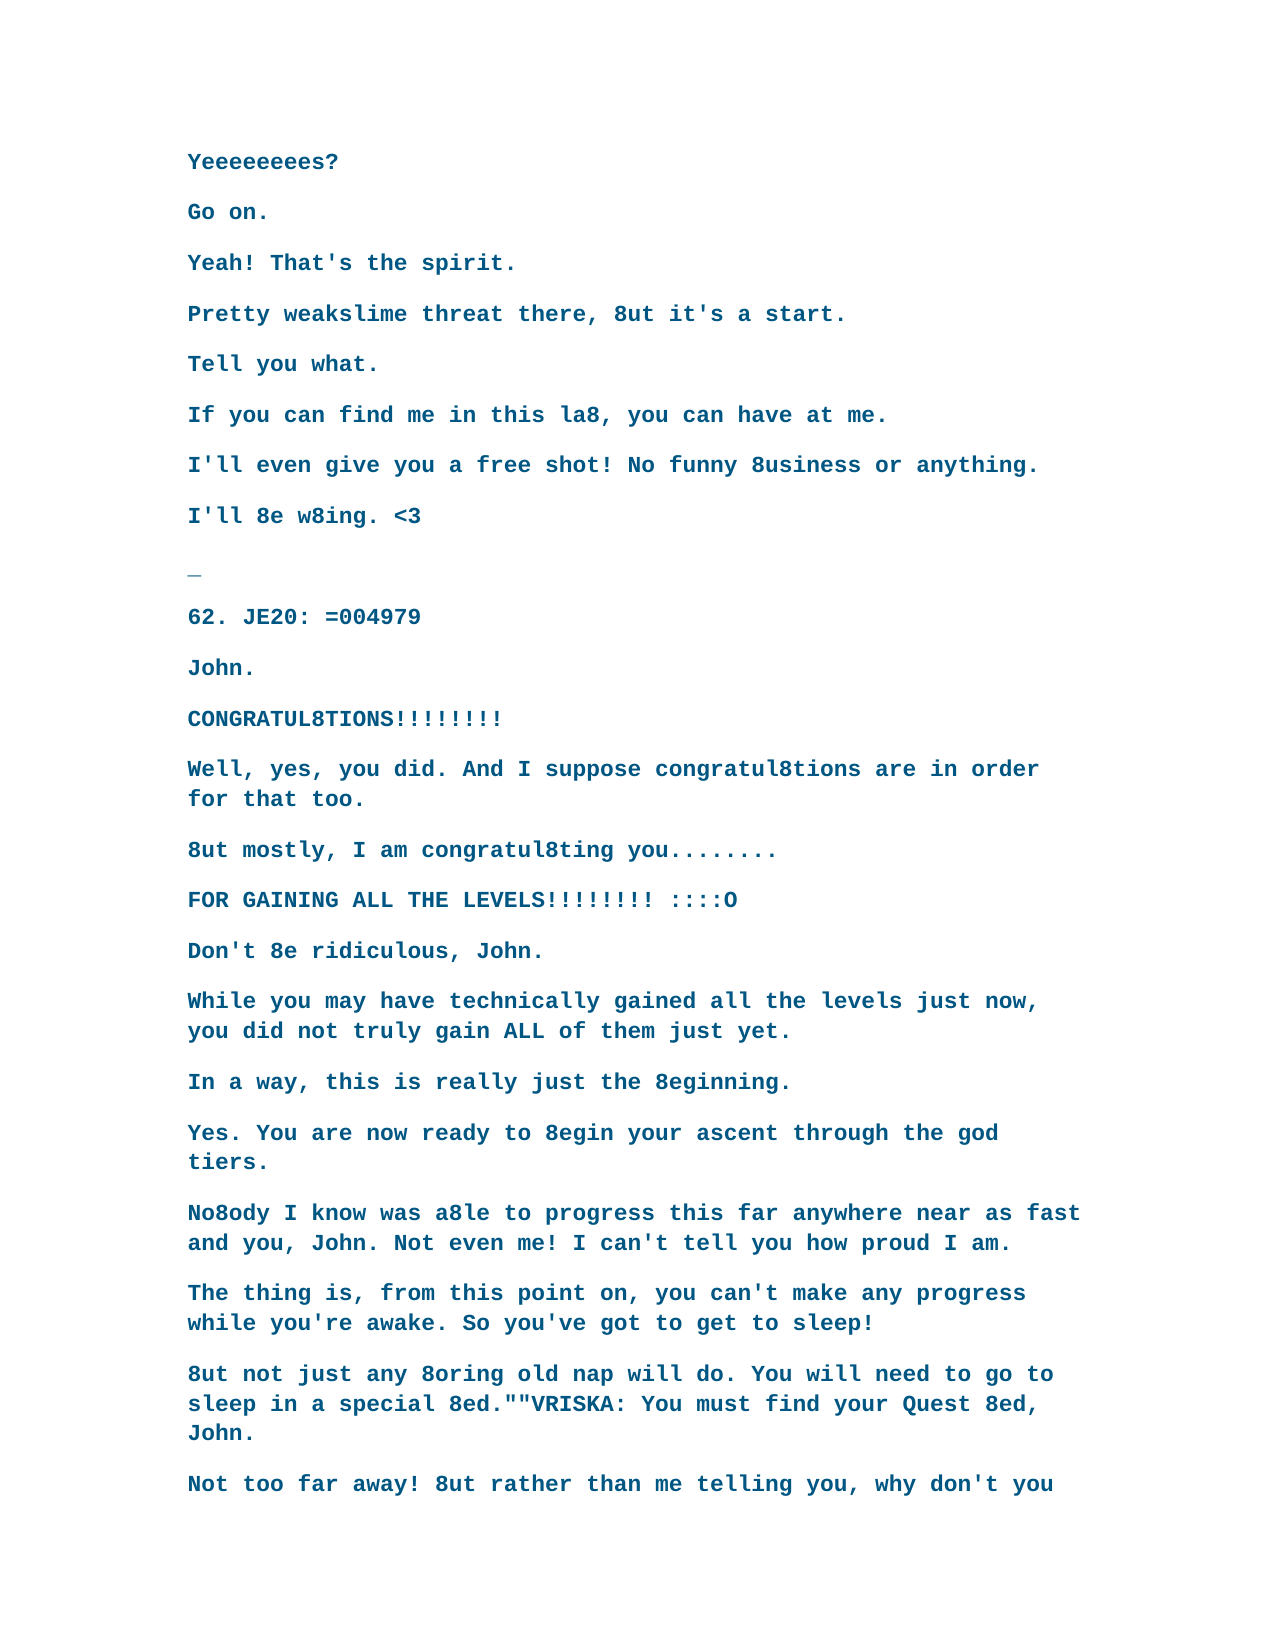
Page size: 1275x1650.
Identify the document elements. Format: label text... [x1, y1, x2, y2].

text While you may have technically gained all the levels just now, you did not truly gain ALL of them just yet. [187, 990, 1087, 1046]
text Don't 8e ridiculous, John. [187, 939, 1087, 965]
text No8ody I know was a8le to progress this far anywhere near as fast and you, John. Not even me! I can't tell you how proud I am. [187, 1201, 1087, 1257]
text _ [187, 555, 1087, 581]
text I'll even give you a free shot! No funny 8usiness or anything. [187, 454, 1087, 480]
text CONGRATUL8TIONS!!!!!!!! [187, 707, 1087, 733]
text Yeeeeeeees? [187, 150, 1087, 176]
text If you can find me in this la8, you can have at me. [187, 403, 1087, 429]
text 62. JE20: =004979 [187, 606, 1087, 632]
text In a way, this is really just the 8eginning. [187, 1070, 1087, 1096]
text Go on. [187, 201, 1087, 227]
text 8ut mostly, I am congratul8ting you........ [187, 838, 1087, 864]
text John. [187, 656, 1087, 682]
text Tell you what. [187, 352, 1087, 378]
text Well, yes, you did. And I suppose congratul8tions are in order for that too. [187, 757, 1087, 813]
text 8ut not just any 8oring old nap will do. You will need to go to sleep in a special 8ed.""VRISKA: You must find your Quest 8ed, John. [187, 1362, 1087, 1448]
text Yeah! That's the spirit. [187, 251, 1087, 277]
text I'll 8e w8ing. <3 [187, 504, 1087, 530]
text Not too far away! 8ut rather than me telling you, why don't you [187, 1472, 1087, 1498]
text Yes. You are now ready to 8egin your ascent through the god tiers. [187, 1121, 1087, 1177]
text FOR GAINING ALL THE LEVELS!!!!!!!! ::::O [187, 888, 1087, 914]
text The thing is, from this point on, you can't make any progress while you're awake. So you've got to get to sleep! [187, 1282, 1087, 1337]
text Pretty weakslime threat there, 8ut it's a start. [187, 302, 1087, 328]
